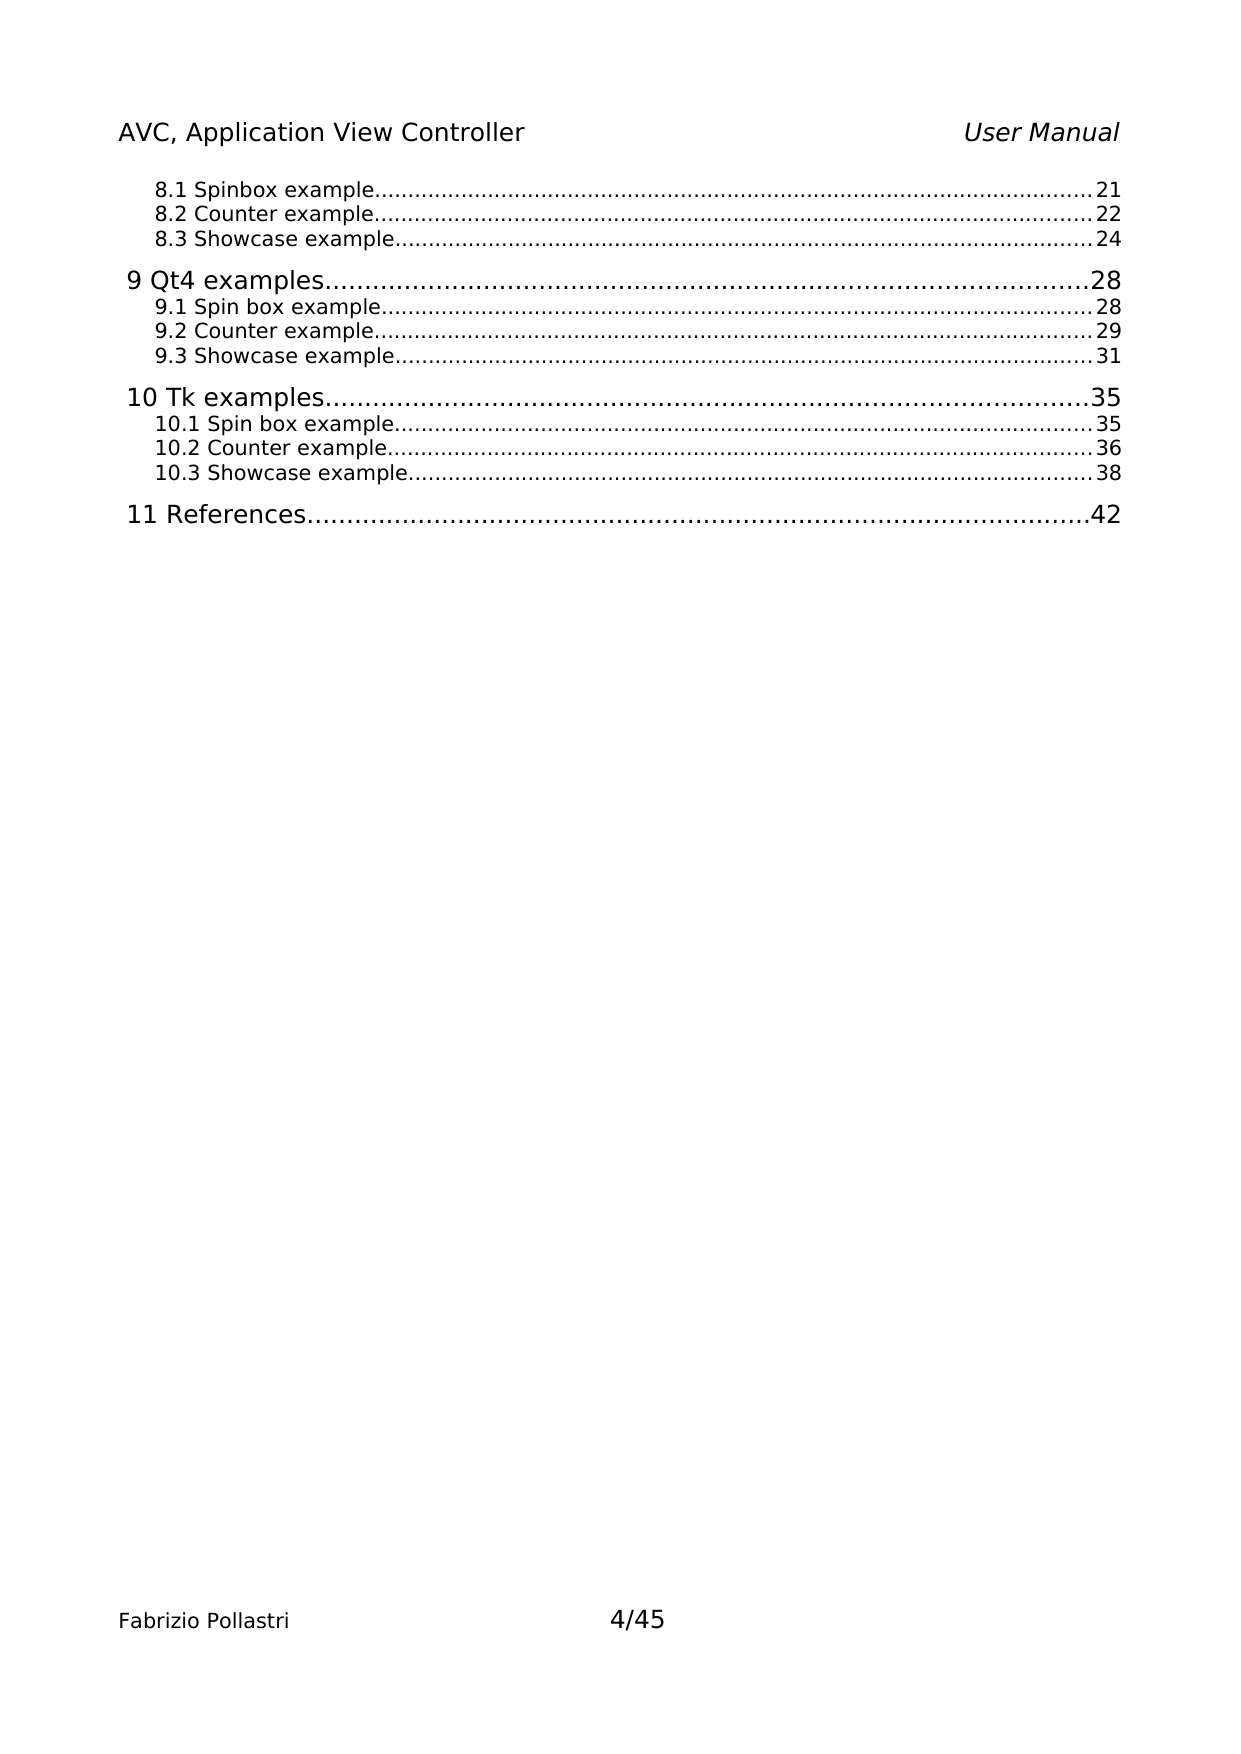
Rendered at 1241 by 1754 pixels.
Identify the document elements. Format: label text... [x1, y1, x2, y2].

text 10 Tk examples 35 [118, 383, 1122, 412]
text 9.1 Spin box example 28 [148, 295, 1122, 319]
text 9 Qt4 examples 28 [118, 266, 1122, 295]
text 9.2 Counter example 29 [148, 319, 1122, 344]
text 8.1 Spinbox example 21 [148, 178, 1122, 202]
text 11 References 42 [118, 500, 1122, 529]
text 10.2 Counter example 36 [148, 436, 1122, 461]
text 9.3 Showcase example 31 [148, 344, 1122, 368]
text 10.3 Showcase example 38 [148, 461, 1122, 485]
text 8.3 Showcase example 24 [148, 227, 1122, 251]
text 10.1 Spin box example 35 [148, 412, 1122, 436]
text 8.2 Counter example 22 [148, 202, 1122, 227]
